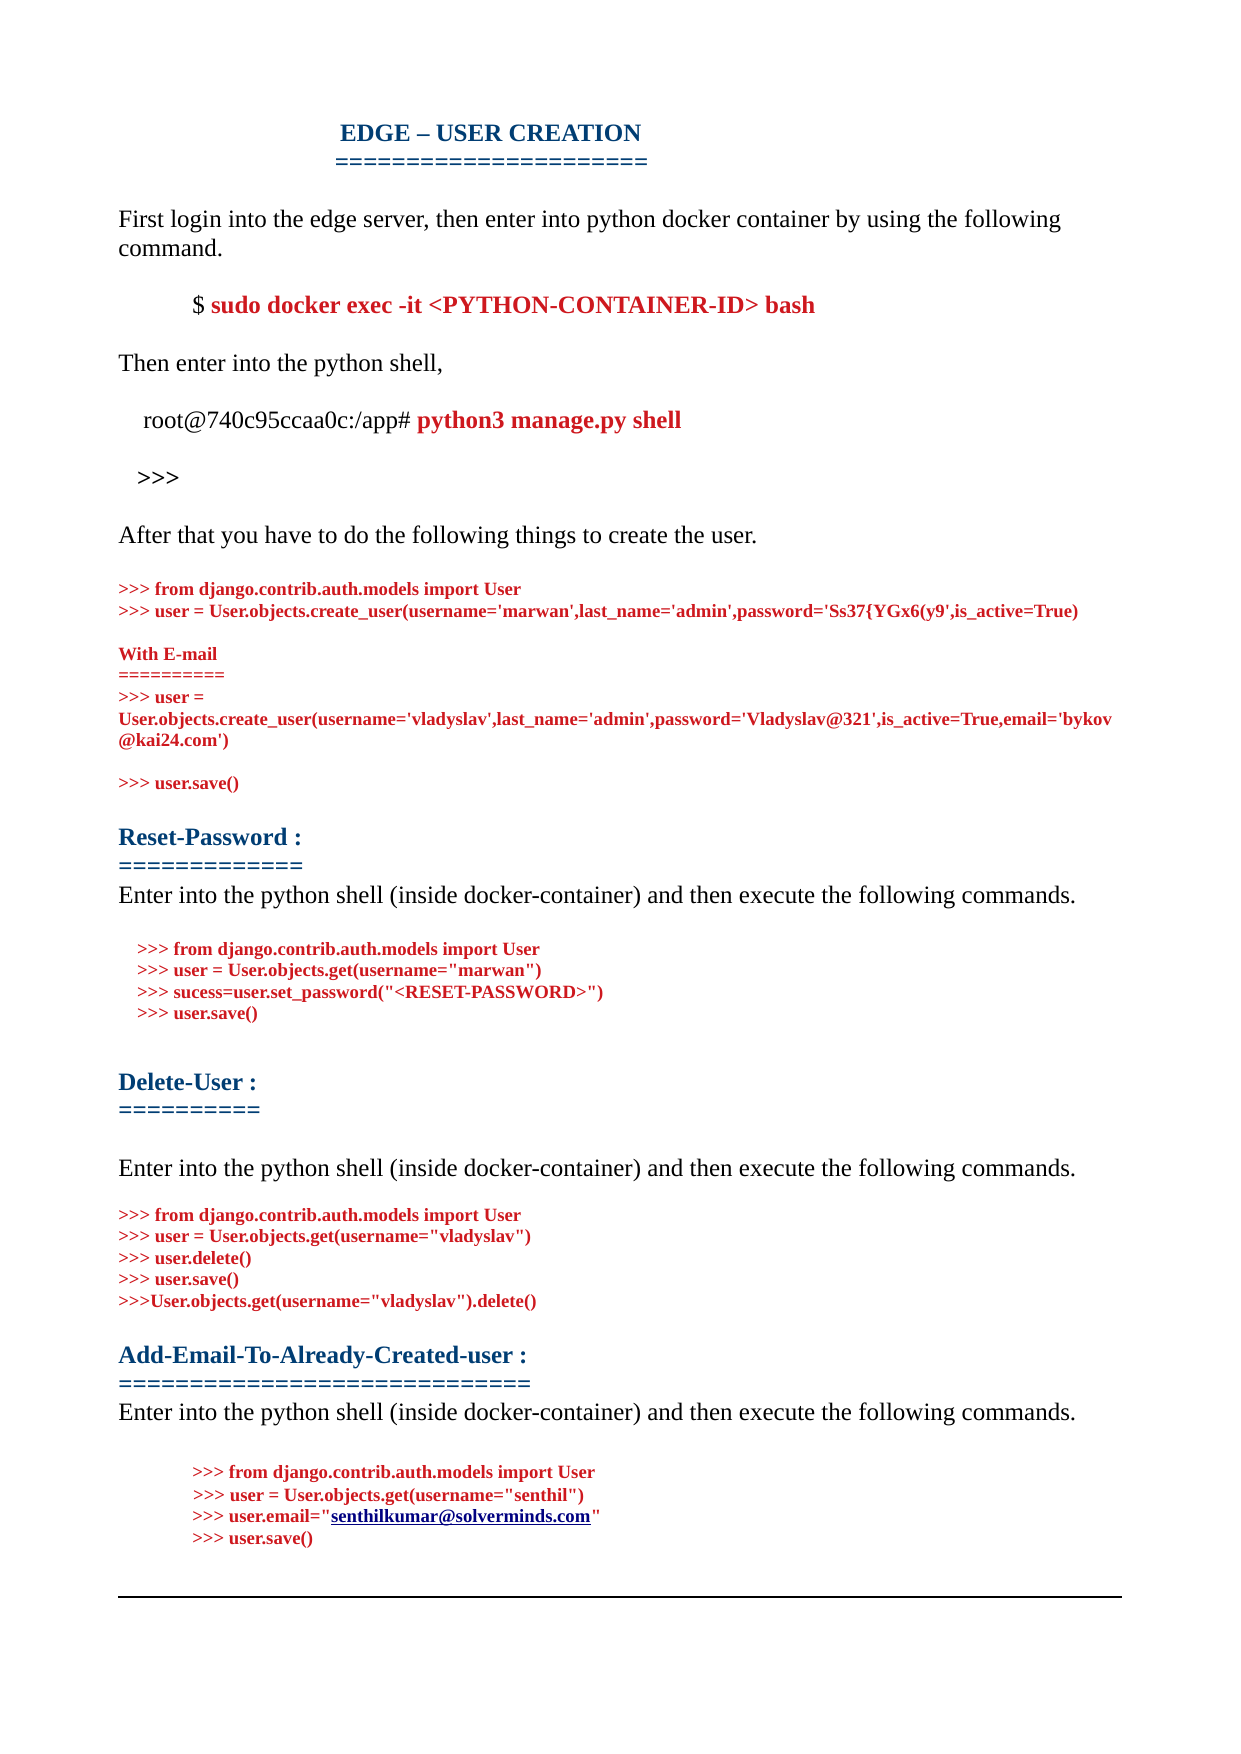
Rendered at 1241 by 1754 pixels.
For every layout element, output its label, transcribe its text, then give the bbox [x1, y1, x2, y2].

text Enter into the python shell (inside docker-container) and then execute the following commands. [118, 880, 1122, 909]
text With E-mail [118, 643, 1122, 664]
text ========== [118, 664, 1122, 686]
text >>> sucess=user.set_password("<RESET-PASSWORD>") [118, 981, 1122, 1002]
text >>> user.save() [118, 1002, 1122, 1024]
text >>> from django.contrib.auth.models import User [118, 578, 1122, 600]
text >>> from django.contrib.auth.models import User [118, 1455, 1122, 1484]
text root@740c95ccaa0c:/app# python3 manage.py shell [118, 406, 1122, 434]
text ====================== [118, 147, 1122, 176]
text $ sudo docker exec -it <PYTHON-CONTAINER-ID> bash [118, 291, 1122, 319]
text ========== [118, 1096, 1122, 1124]
text >>> [118, 463, 1122, 492]
text Reset-Password : [118, 822, 1122, 851]
text >>> user = User.objects.get(username="senthil") [118, 1484, 1122, 1505]
text Then enter into the python shell, [118, 348, 1122, 377]
text >>>User.objects.get(username="vladyslav").delete() [118, 1290, 1122, 1311]
text >>> user.save() [118, 1268, 1122, 1290]
text After that you have to do the following things to create the user. [118, 521, 1122, 549]
text First login into the edge server, then enter into python docker container by using the following command. [118, 204, 1122, 262]
text >>> user = User.objects.get(username="vladyslav") [118, 1225, 1122, 1247]
text >>> user.delete() [118, 1247, 1122, 1268]
text >>> user = User.objects.create_user(username='vladyslav',last_name='admin',password='Vladyslav@321',is_active=True,email='bykov@kai24.com') [118, 686, 1122, 751]
text >>> user.email="senthilkumar@solverminds.com" [118, 1505, 1122, 1527]
text >>> user = User.objects.create_user(username='marwan',last_name='admin',password='Ss37{YGx6(y9',is_active=True) [118, 600, 1122, 621]
text Enter into the python shell (inside docker-container) and then execute the following commands. [118, 1397, 1122, 1426]
text >>> user.save() [118, 1527, 1122, 1548]
text >>> user = User.objects.get(username="marwan") [118, 959, 1122, 981]
text Delete-User : [118, 1067, 1122, 1096]
text Add-Email-To-Already-Created-user : [118, 1340, 1122, 1369]
text EDGE – USER CREATION [118, 118, 1122, 147]
text >>> from django.contrib.auth.models import User [118, 1203, 1122, 1225]
text Enter into the python shell (inside docker-container) and then execute the following commands. [118, 1153, 1122, 1182]
text ============= [118, 851, 1122, 880]
text ============================= [118, 1369, 1122, 1397]
text >>> user.save() [118, 772, 1122, 794]
text >>> from django.contrib.auth.models import User [118, 937, 1122, 959]
